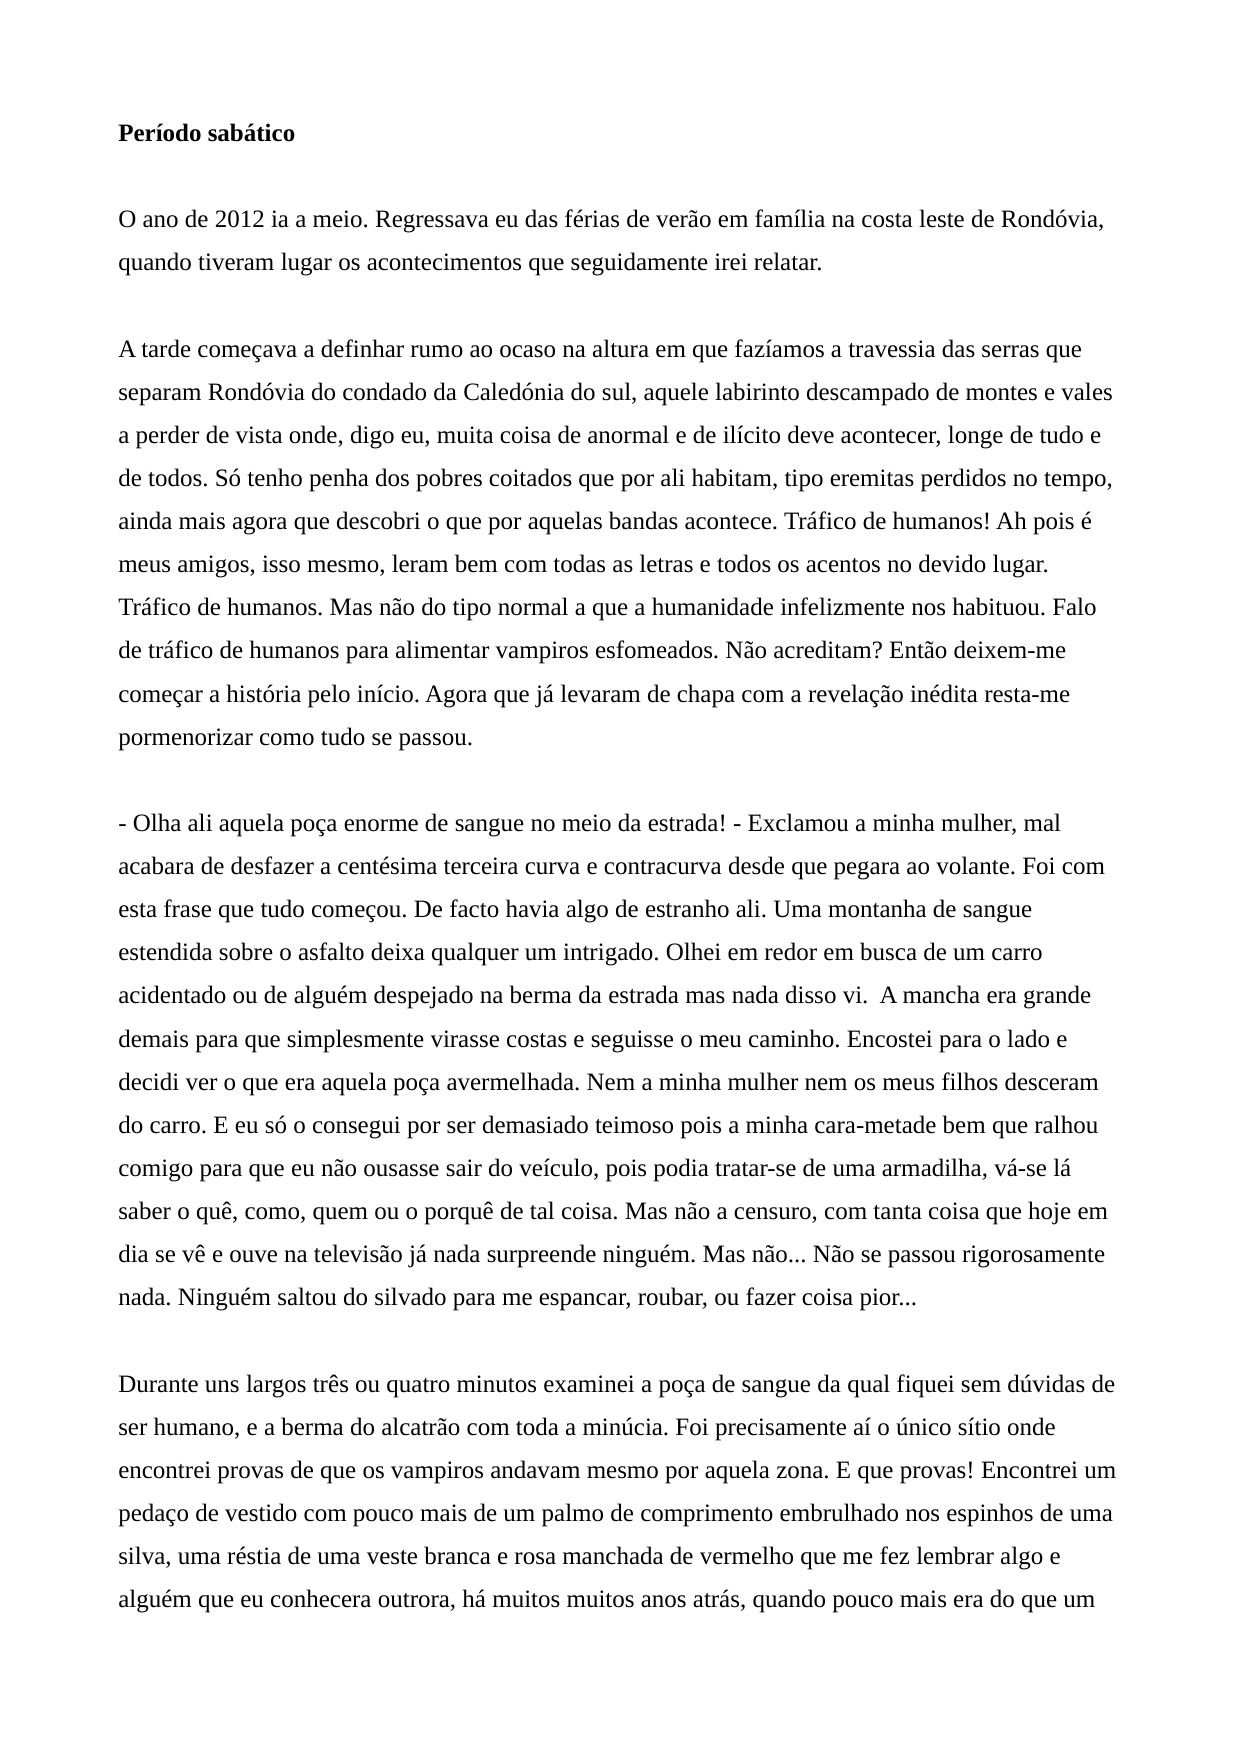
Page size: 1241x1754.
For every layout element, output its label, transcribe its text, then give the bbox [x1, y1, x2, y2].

text O ano de 2012 ia a meio. Regressava eu das férias de verão em família na costa leste de Rondóvia, quando tiveram lugar os acontecimentos que seguidamente irei relatar. [118, 204, 1122, 276]
text A tarde começava a definhar rumo ao ocaso na altura em que fazíamos a travessia das serras que separam Rondóvia do condado da Caledónia do sul, aquele labirinto descampado de montes e vales a perder de vista onde, digo eu, muita coisa de anormal e de ilícito deve acontecer, longe de tudo e de todos. Só tenho penha dos pobres coitados que por ali habitam, tipo eremitas perdidos no tempo, ainda mais agora que descobri o que por aquelas bandas acontece. Tráfico de humanos! Ah pois é meus amigos, isso mesmo, leram bem com todas as letras e todos os acentos no devido lugar. Tráfico de humanos. Mas não do tipo normal a que a humanidade infelizmente nos habituou. Falo de tráfico de humanos para alimentar vampiros esfomeados. Não acreditam? Então deixem-me começar a história pelo início. Agora que já levaram de chapa com a revelação inédita resta-me pormenorizar como tudo se passou. [118, 334, 1122, 751]
text Período sabático [118, 118, 1122, 147]
text - Olha ali aquela poça enorme de sangue no meio da estrada! - Exclamou a minha mulher, mal acabara de desfazer a centésima terceira curva e contracurva desde que pegara ao volante. Foi com esta frase que tudo começou. De facto havia algo de estranho ali. Uma montanha de sangue estendida sobre o asfalto deixa qualquer um intrigado. Olhei em redor em busca de um carro acidentado ou de alguém despejado na berma da estrada mas nada disso vi. A mancha era grande demais para que simplesmente virasse costas e seguisse o meu caminho. Encostei para o lado e decidi ver o que era aquela poça avermelhada. Nem a minha mulher nem os meus filhos desceram do carro. E eu só o consegui por ser demasiado teimoso pois a minha cara-metade bem que ralhou comigo para que eu não ousasse sair do veículo, pois podia tratar-se de uma armadilha, vá-se lá saber o quê, como, quem ou o porquê de tal coisa. Mas não a censuro, com tanta coisa que hoje em dia se vê e ouve na televisão já nada surpreende ninguém. Mas não... Não se passou rigorosamente nada. Ninguém saltou do silvado para me espancar, roubar, ou fazer coisa pior... [118, 808, 1122, 1311]
text Durante uns largos três ou quatro minutos examinei a poça de sangue da qual fiquei sem dúvidas de ser humano, e a berma do alcatrão com toda a minúcia. Foi precisamente aí o único sítio onde encontrei provas de que os vampiros andavam mesmo por aquela zona. E que provas! Encontrei um pedaço de vestido com pouco mais de um palmo de comprimento embrulhado nos espinhos de uma silva, uma réstia de uma veste branca e rosa manchada de vermelho que me fez lembrar algo e alguém que eu conhecera outrora, há muitos muitos anos atrás, quando pouco mais era do que um [118, 1369, 1122, 1613]
